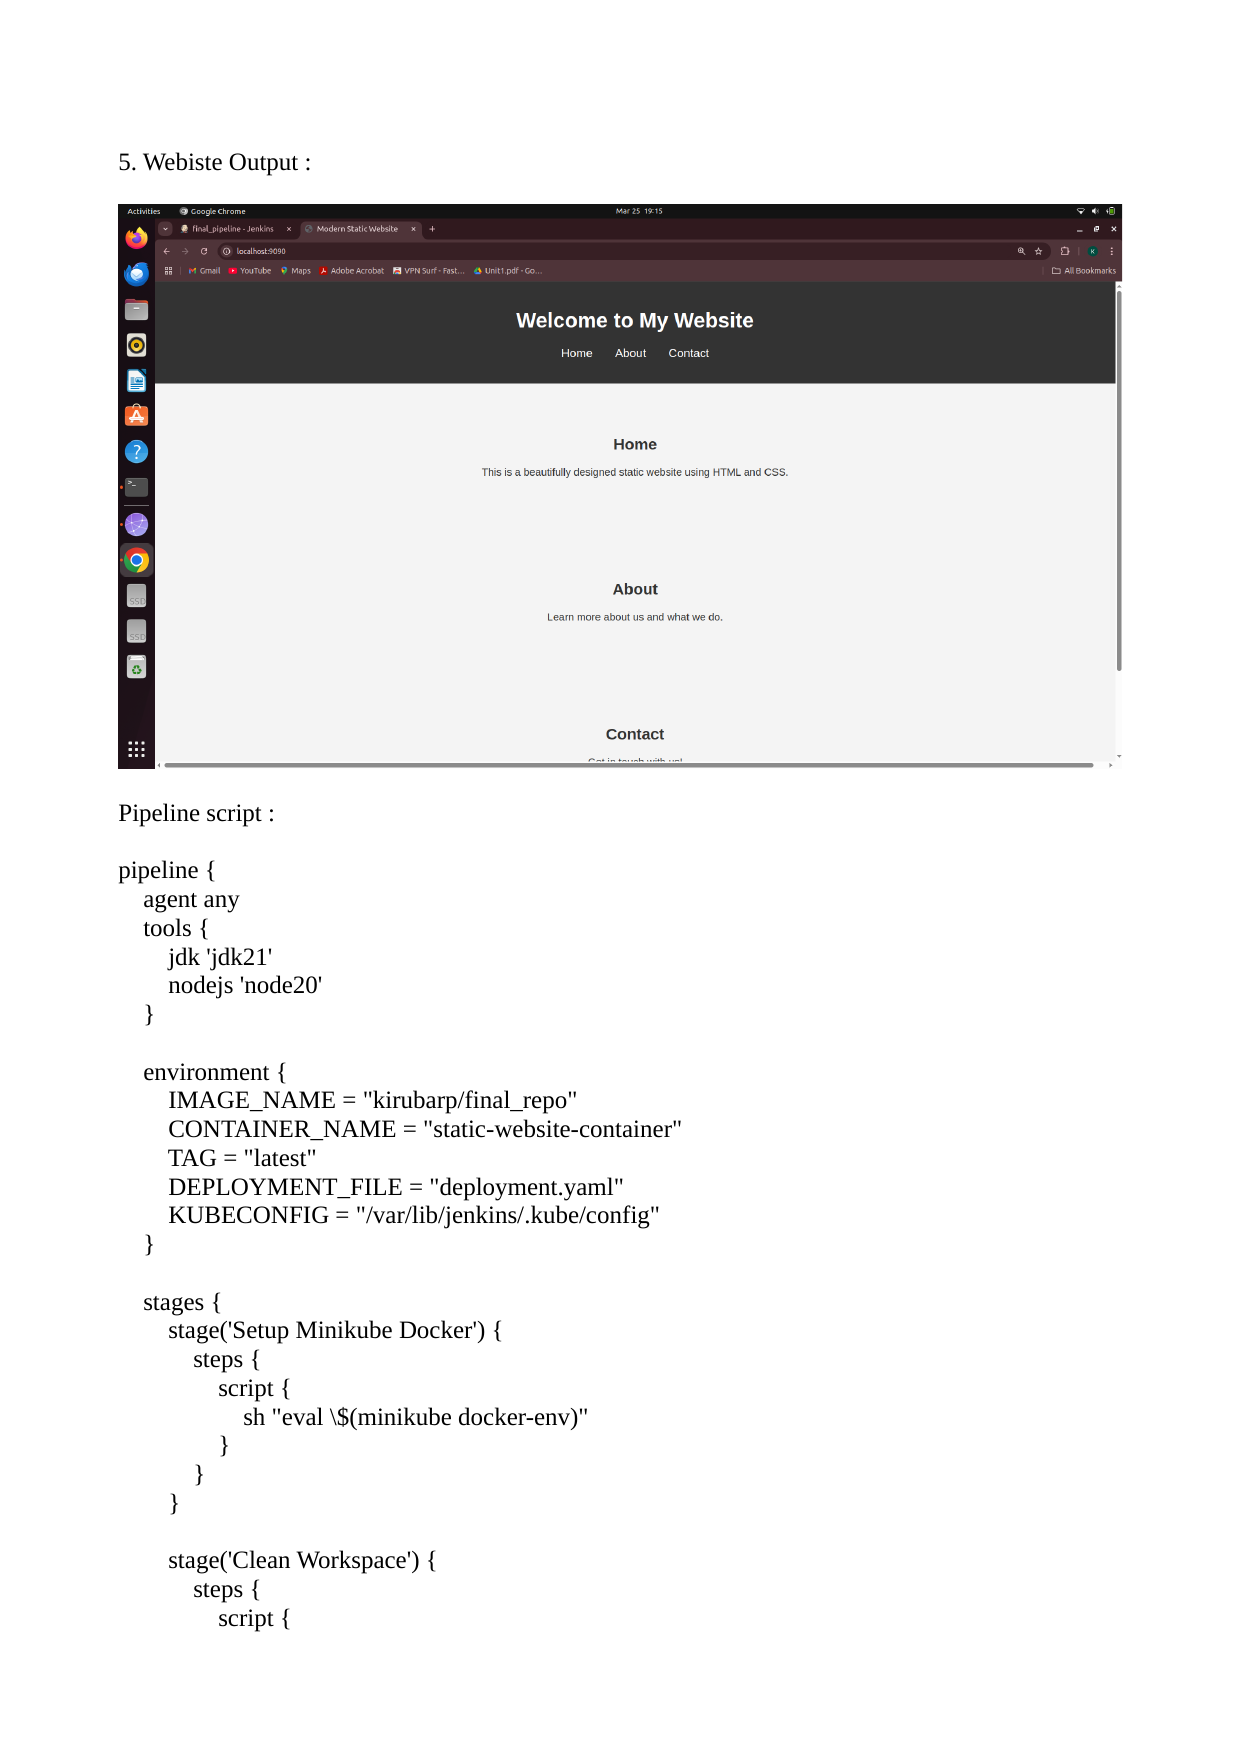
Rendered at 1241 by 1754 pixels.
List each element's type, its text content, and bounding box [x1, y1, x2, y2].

text jdk 'jdk21' [118, 942, 1122, 970]
text stages { [118, 1287, 1122, 1315]
text } [118, 1430, 1122, 1459]
text script { [118, 1603, 1122, 1632]
text agent any [118, 884, 1122, 913]
text } [118, 999, 1122, 1028]
text tools { [118, 913, 1122, 942]
text } [118, 1488, 1122, 1517]
text stage('Clean Workspace') { [118, 1545, 1122, 1574]
text pipeline { [118, 855, 1122, 884]
text KUBECONFIG = "/var/lib/jenkins/.kube/config" [118, 1200, 1122, 1229]
text DEPLOYMENT_FILE = "deployment.yaml" [118, 1172, 1122, 1200]
text script { [118, 1373, 1122, 1402]
picture [118, 204, 1123, 769]
text } [118, 1229, 1122, 1258]
text } [118, 1459, 1122, 1488]
text stage('Setup Minikube Docker') { [118, 1315, 1122, 1344]
text environment { [118, 1057, 1122, 1085]
text TAG = "latest" [118, 1143, 1122, 1172]
text steps { [118, 1344, 1122, 1373]
text CONTAINER_NAME = "static-website-container" [118, 1114, 1122, 1143]
text steps { [118, 1574, 1122, 1603]
text 5. Webiste Output : [118, 147, 1122, 176]
text Pipeline script : [118, 798, 1122, 827]
text IMAGE_NAME = "kirubarp/final_repo" [118, 1085, 1122, 1114]
text nodejs 'node20' [118, 970, 1122, 999]
text sh "eval \$(minikube docker-env)" [118, 1402, 1122, 1430]
